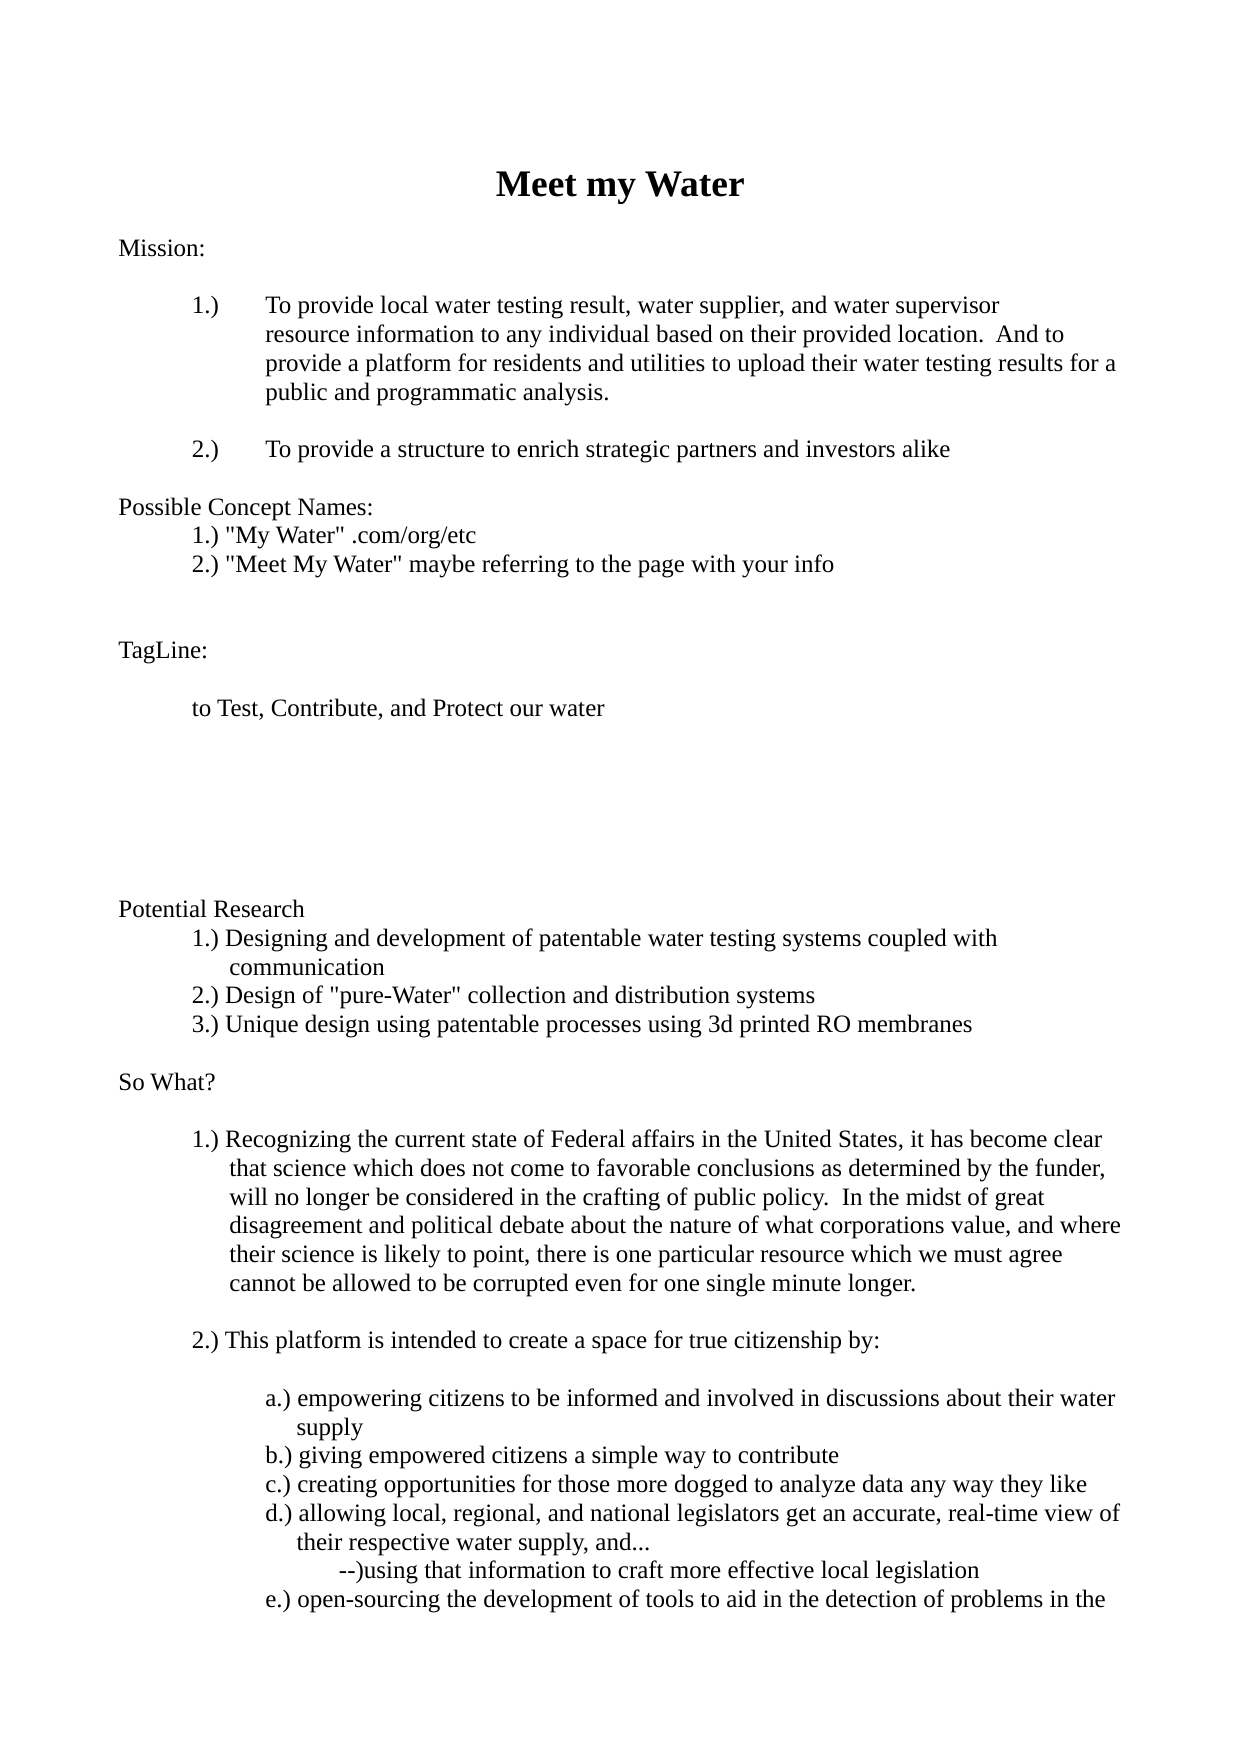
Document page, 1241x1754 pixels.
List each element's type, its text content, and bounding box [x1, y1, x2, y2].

text Potential Research [118, 894, 1122, 923]
text e.) open-sourcing the development of tools to aid in the detection of problems in the [118, 1584, 1122, 1613]
text 2.) To provide a structure to enrich strategic partners and investors alike [118, 434, 1122, 463]
text 3.) Unique design using patentable processes using 3d printed RO membranes [118, 1009, 1122, 1038]
text Possible Concept Names: [118, 492, 1122, 521]
text 1.) Recognizing the current state of Federal affairs in the United States, it has become clear that science which does not come to favorable conclusions as determined by the funder, will no longer be considered in the crafting of public policy. In the midst of great disagreement and political debate about the nature of what corporations value, and where their science is likely to point, there is one particular resource which we must agree cannot be allowed to be corrupted even for one single minute longer. [118, 1124, 1122, 1297]
text 1.) "My Water" .com/org/etc [118, 521, 1122, 549]
text TagLine: [118, 636, 1122, 664]
text 2.) "Meet My Water" maybe referring to the page with your info [118, 549, 1122, 578]
text 1.) To provide local water testing result, water supplier, and water supervisor [118, 291, 1122, 319]
text resource information to any individual based on their provided location. And to [118, 319, 1122, 348]
text Mission: [118, 233, 1122, 262]
text --)using that information to craft more effective local legislation [118, 1556, 1122, 1584]
text 1.) Designing and development of patentable water testing systems coupled with communication [118, 923, 1122, 981]
text Meet my Water [118, 161, 1122, 204]
text 2.) Design of "pure-Water" collection and distribution systems [118, 981, 1122, 1009]
text c.) creating opportunities for those more dogged to analyze data any way they like [118, 1469, 1122, 1498]
text 2.) This platform is intended to create a space for true citizenship by: [118, 1326, 1122, 1354]
text So What? [118, 1067, 1122, 1096]
text d.) allowing local, regional, and national legislators get an accurate, real-time view of their respective water supply, and... [118, 1498, 1122, 1556]
text to Test, Contribute, and Protect our water [118, 693, 1122, 722]
text a.) empowering citizens to be informed and involved in discussions about their water supply [118, 1383, 1122, 1441]
text provide a platform for residents and utilities to upload their water testing results for a public and programmatic analysis. [118, 348, 1122, 406]
text b.) giving empowered citizens a simple way to contribute [118, 1441, 1122, 1469]
